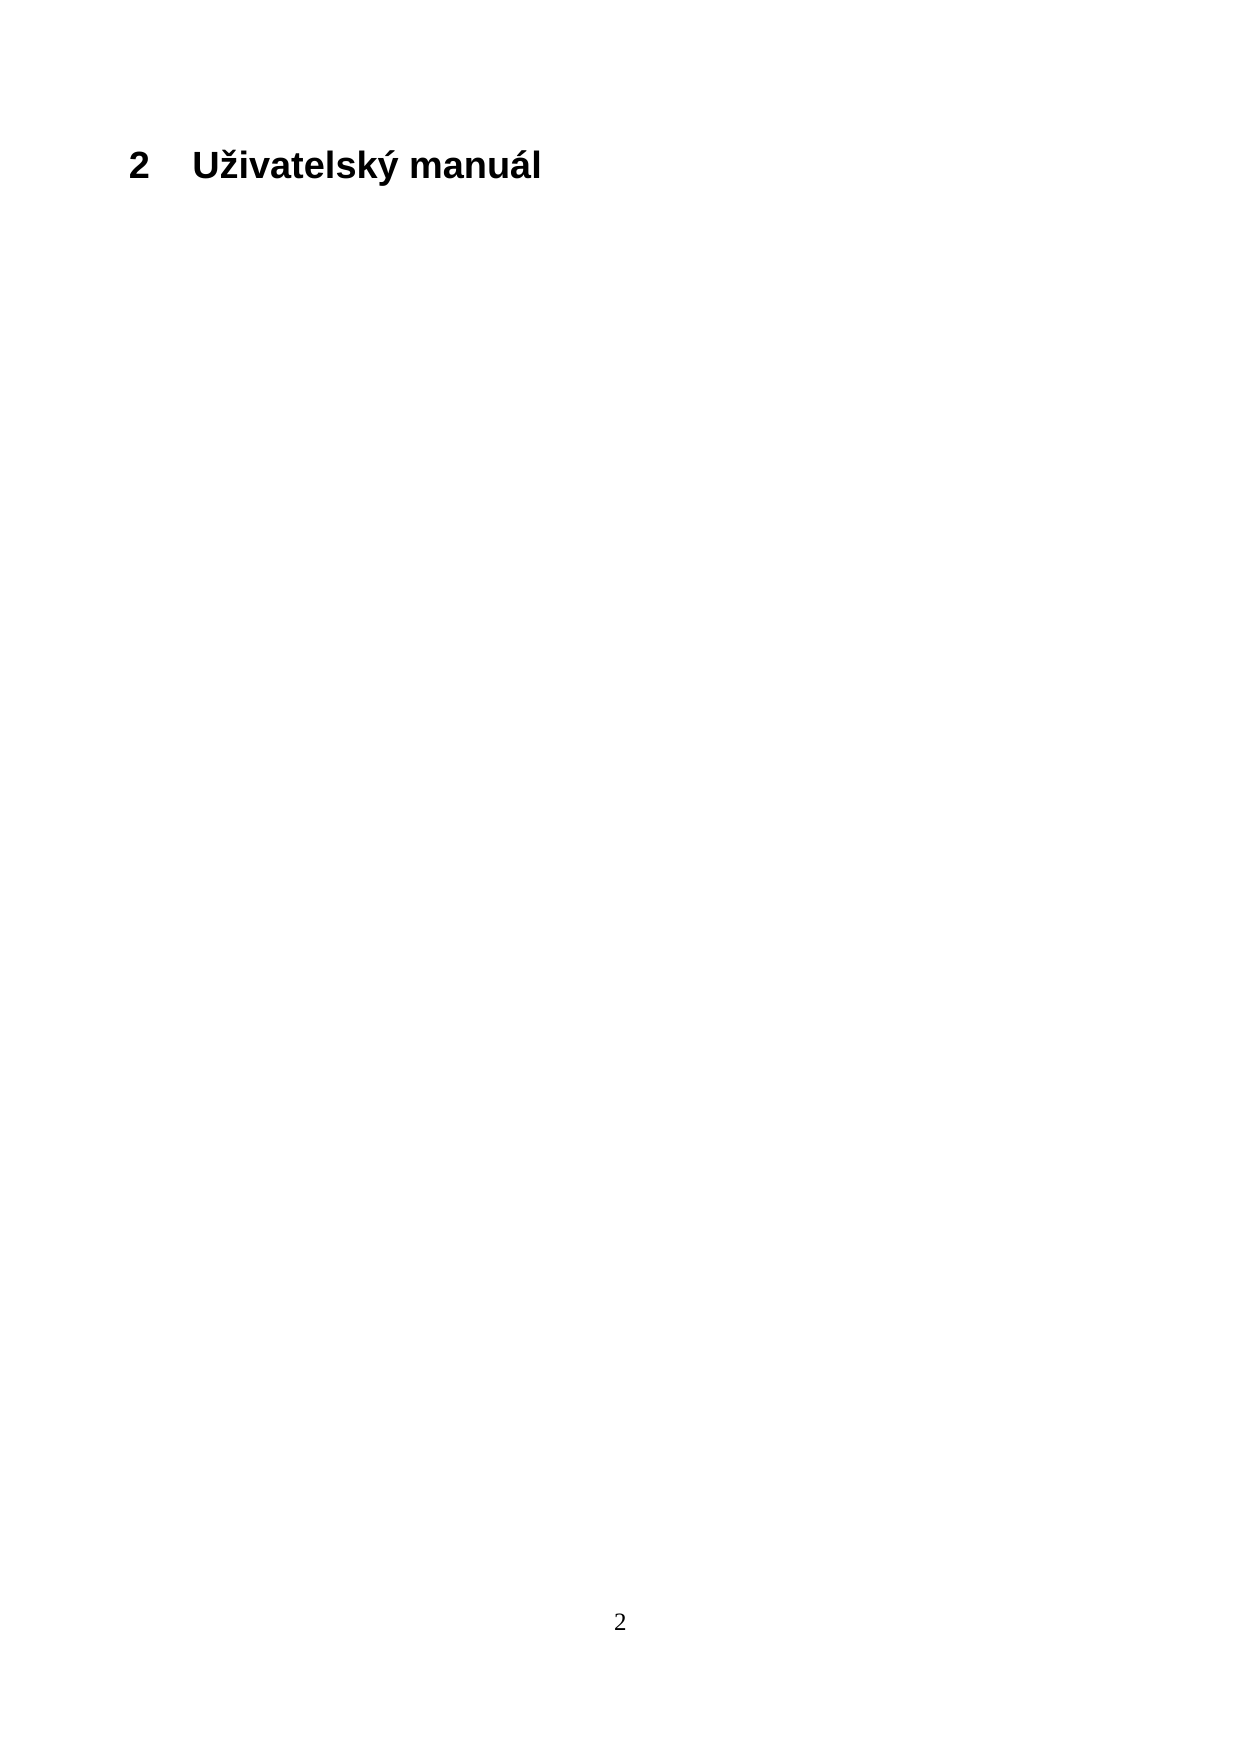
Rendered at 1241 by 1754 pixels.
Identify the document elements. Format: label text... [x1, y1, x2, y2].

subtitle Uživatelský manuál [118, 143, 1122, 187]
